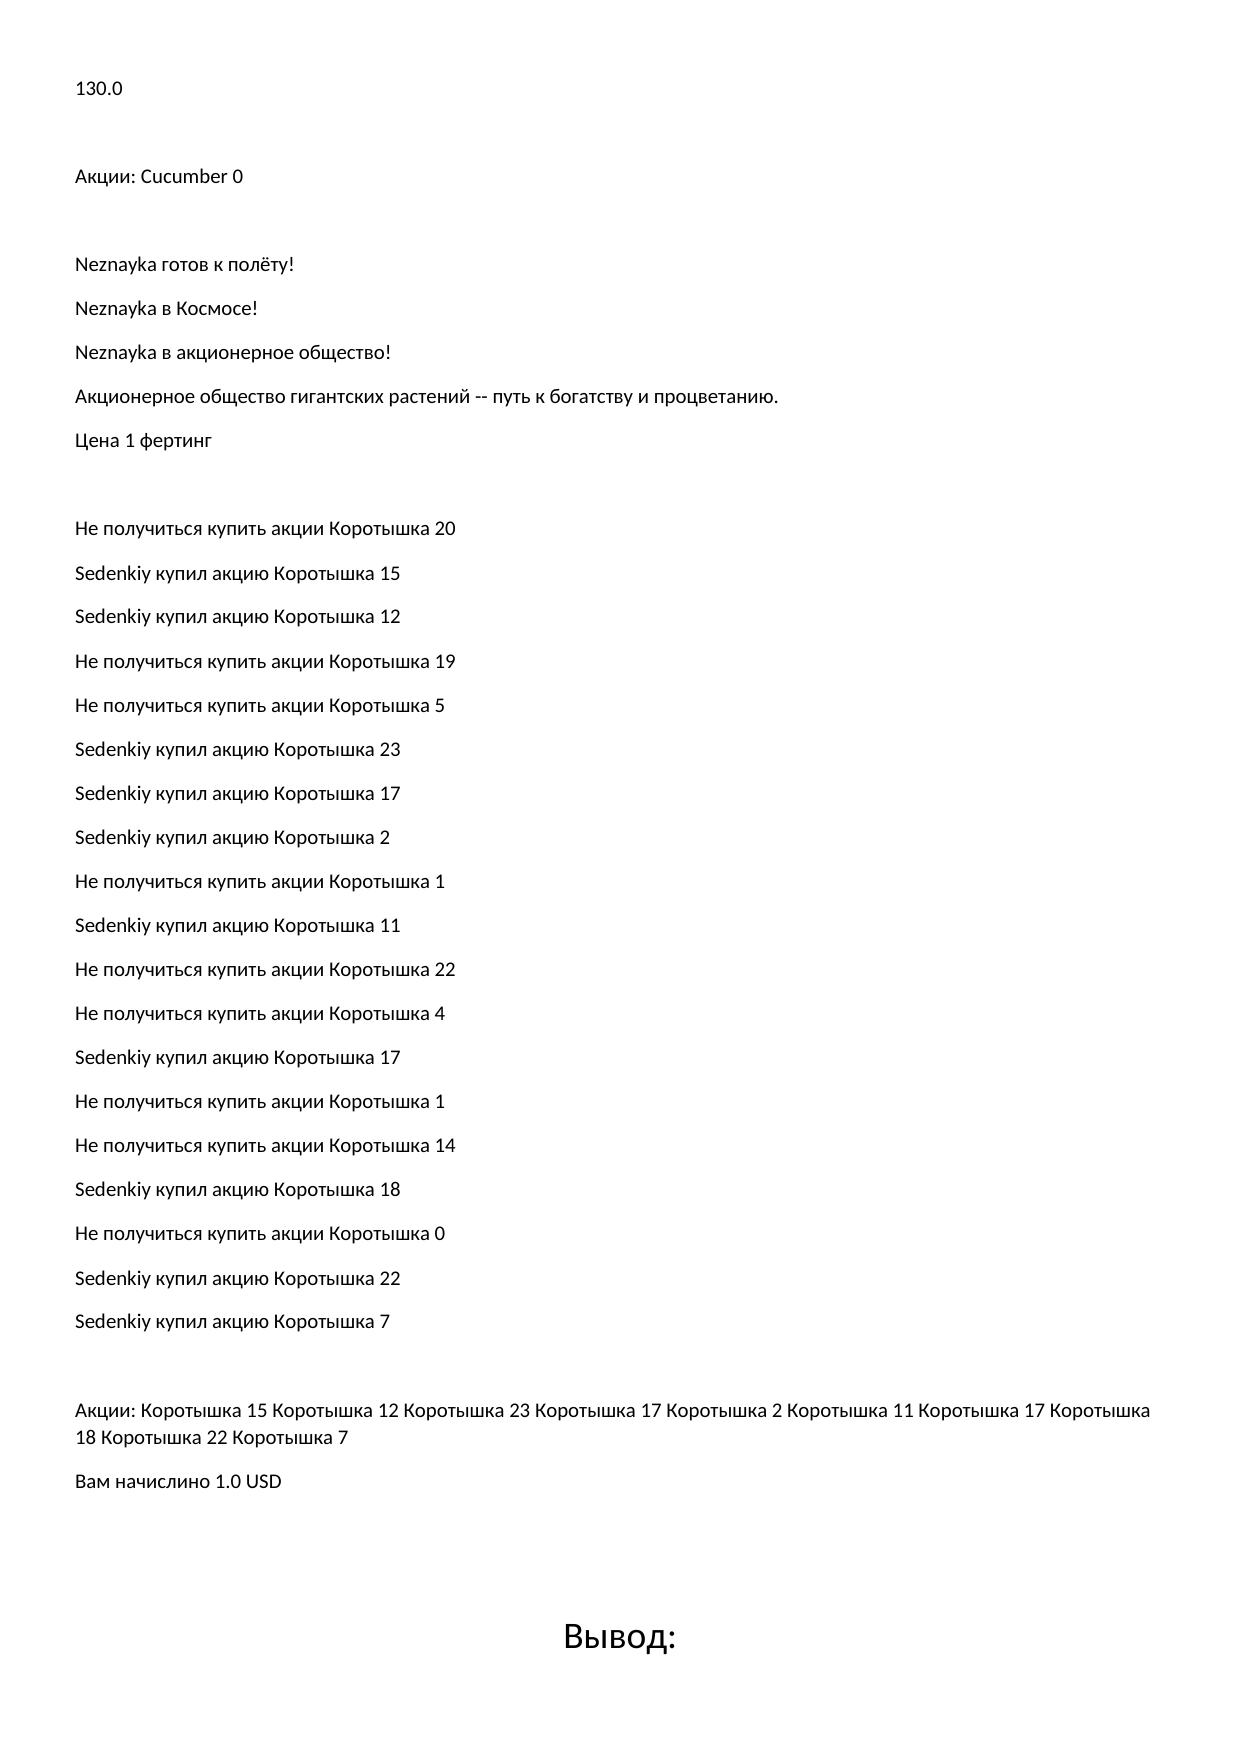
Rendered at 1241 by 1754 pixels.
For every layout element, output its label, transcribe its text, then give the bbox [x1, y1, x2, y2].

text Не получиться купить акции Коротышка 19 [75, 648, 1165, 673]
text Не получиться купить акции Коротышка 14 [75, 1132, 1165, 1158]
text Не получиться купить акции Коротышка 4 [75, 1000, 1165, 1026]
text Sedenkiy купил акцию Коротышка 22 [75, 1265, 1165, 1290]
text Не получиться купить акции Коротышка 22 [75, 956, 1165, 982]
text Вывод: [75, 1612, 1165, 1657]
text Sedenkiy купил акцию Коротышка 17 [75, 1044, 1165, 1070]
text Не получиться купить акции Коротышка 20 [75, 516, 1165, 541]
text Sedenkiy купил акцию Коротышка 17 [75, 780, 1165, 805]
text Вам начислино 1.0 USD [75, 1468, 1165, 1494]
text Не получиться купить акции Коротышка 0 [75, 1221, 1165, 1246]
text Цена 1 фертинг [75, 427, 1165, 453]
text Sedenkiy купил акцию Коротышка 18 [75, 1177, 1165, 1202]
text Акционерное общество гигантских растений -- путь к богатству и процветанию. [75, 383, 1165, 409]
text Sedenkiy купил акцию Коротышка 2 [75, 824, 1165, 849]
text Neznayka в Космосе! [75, 295, 1165, 321]
text Акции: Cucumber 0 [75, 163, 1165, 188]
text Sedenkiy купил акцию Коротышка 23 [75, 736, 1165, 761]
text Sedenkiy купил акцию Коротышка 11 [75, 912, 1165, 938]
text Акции: Коротышка 15 Коротышка 12 Коротышка 23 Коротышка 17 Коротышка 2 Коротышка 11 Коротышка 17 Коротышка 18 Коротышка 22 Коротышка 7 [75, 1397, 1165, 1450]
text Не получиться купить акции Коротышка 5 [75, 692, 1165, 717]
text Neznayka готов к полёту! [75, 251, 1165, 277]
text 130.0 [75, 75, 1165, 100]
text Sedenkiy купил акцию Коротышка 12 [75, 604, 1165, 629]
text Sedenkiy купил акцию Коротышка 15 [75, 560, 1165, 585]
text Neznayka в акционерное общество! [75, 339, 1165, 365]
text Не получиться купить акции Коротышка 1 [75, 868, 1165, 893]
text Sedenkiy купил акцию Коротышка 7 [75, 1309, 1165, 1334]
text Не получиться купить акции Коротышка 1 [75, 1088, 1165, 1114]
